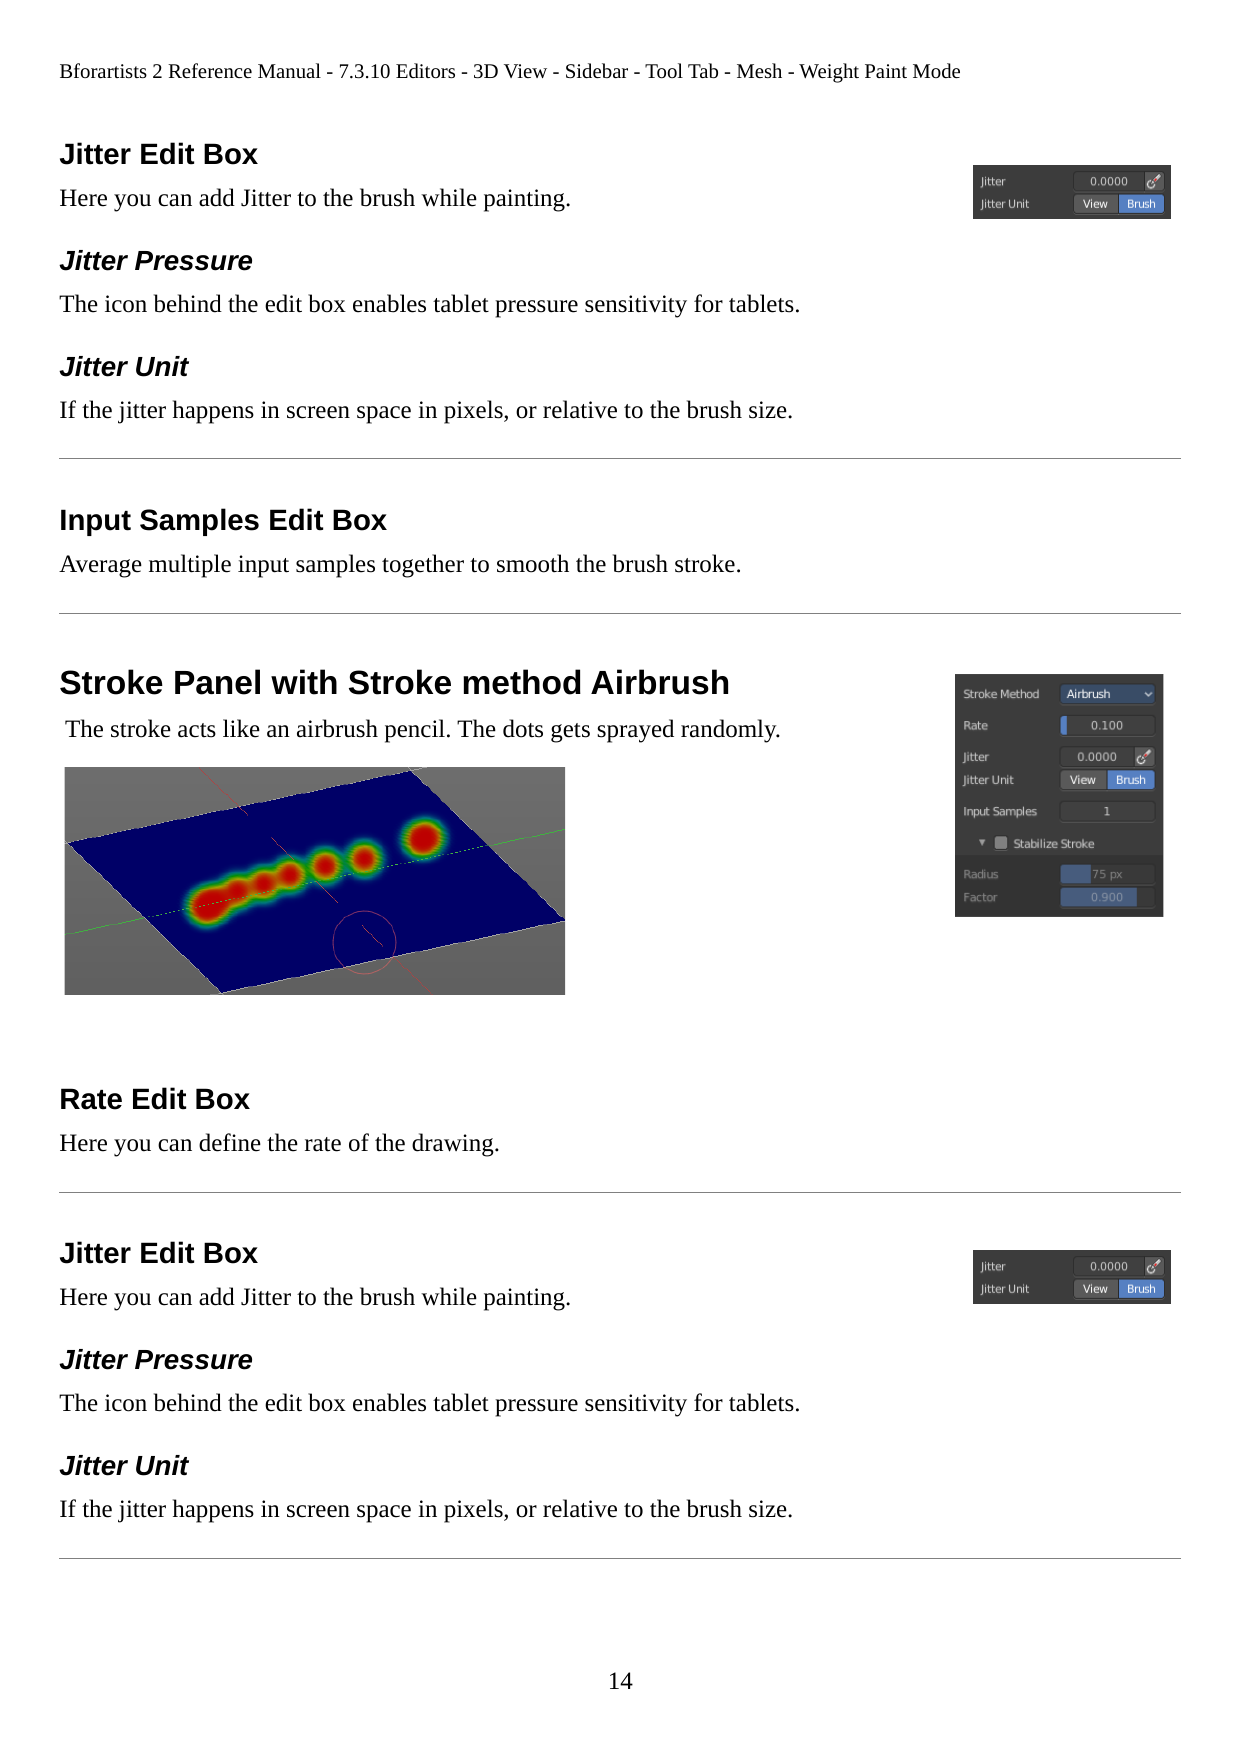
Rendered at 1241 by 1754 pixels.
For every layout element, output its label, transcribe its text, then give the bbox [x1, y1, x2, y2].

picture [973, 165, 1171, 219]
picture [955, 674, 1164, 917]
text The icon behind the edit box enables tablet pressure sensitivity for tablets. [59, 289, 1181, 318]
text Here you can add Jitter to the brush while painting. [59, 1282, 1181, 1311]
subtitle Rate Edit Box [59, 1082, 1181, 1116]
subtitle Jitter Pressure [59, 244, 1181, 276]
text The stroke acts like an airbrush pencil. The dots gets sprayed randomly. [59, 714, 955, 743]
subtitle Jitter Unit [59, 350, 1181, 382]
text The icon behind the edit box enables tablet pressure sensitivity for tablets. [59, 1388, 1181, 1417]
subtitle Jitter Edit Box [59, 1236, 1181, 1269]
subtitle Jitter Unit [59, 1449, 1181, 1481]
subtitle Stroke Panel with Stroke method Airbrush [59, 663, 1181, 702]
subtitle Input Samples Edit Box [59, 503, 1181, 536]
text If the jitter happens in screen space in pixels, or relative to the brush size. [59, 1494, 1181, 1523]
picture [64, 767, 566, 995]
text Average multiple input samples together to smooth the brush stroke. [59, 549, 1181, 578]
text Here you can add Jitter to the brush while painting. [59, 183, 973, 212]
text Here you can define the rate of the drawing. [59, 1128, 1181, 1157]
picture [973, 1250, 1171, 1304]
subtitle Jitter Pressure [59, 1344, 1181, 1376]
text If the jitter happens in screen space in pixels, or relative to the brush size. [59, 395, 1181, 423]
subtitle Jitter Edit Box [59, 137, 1181, 170]
